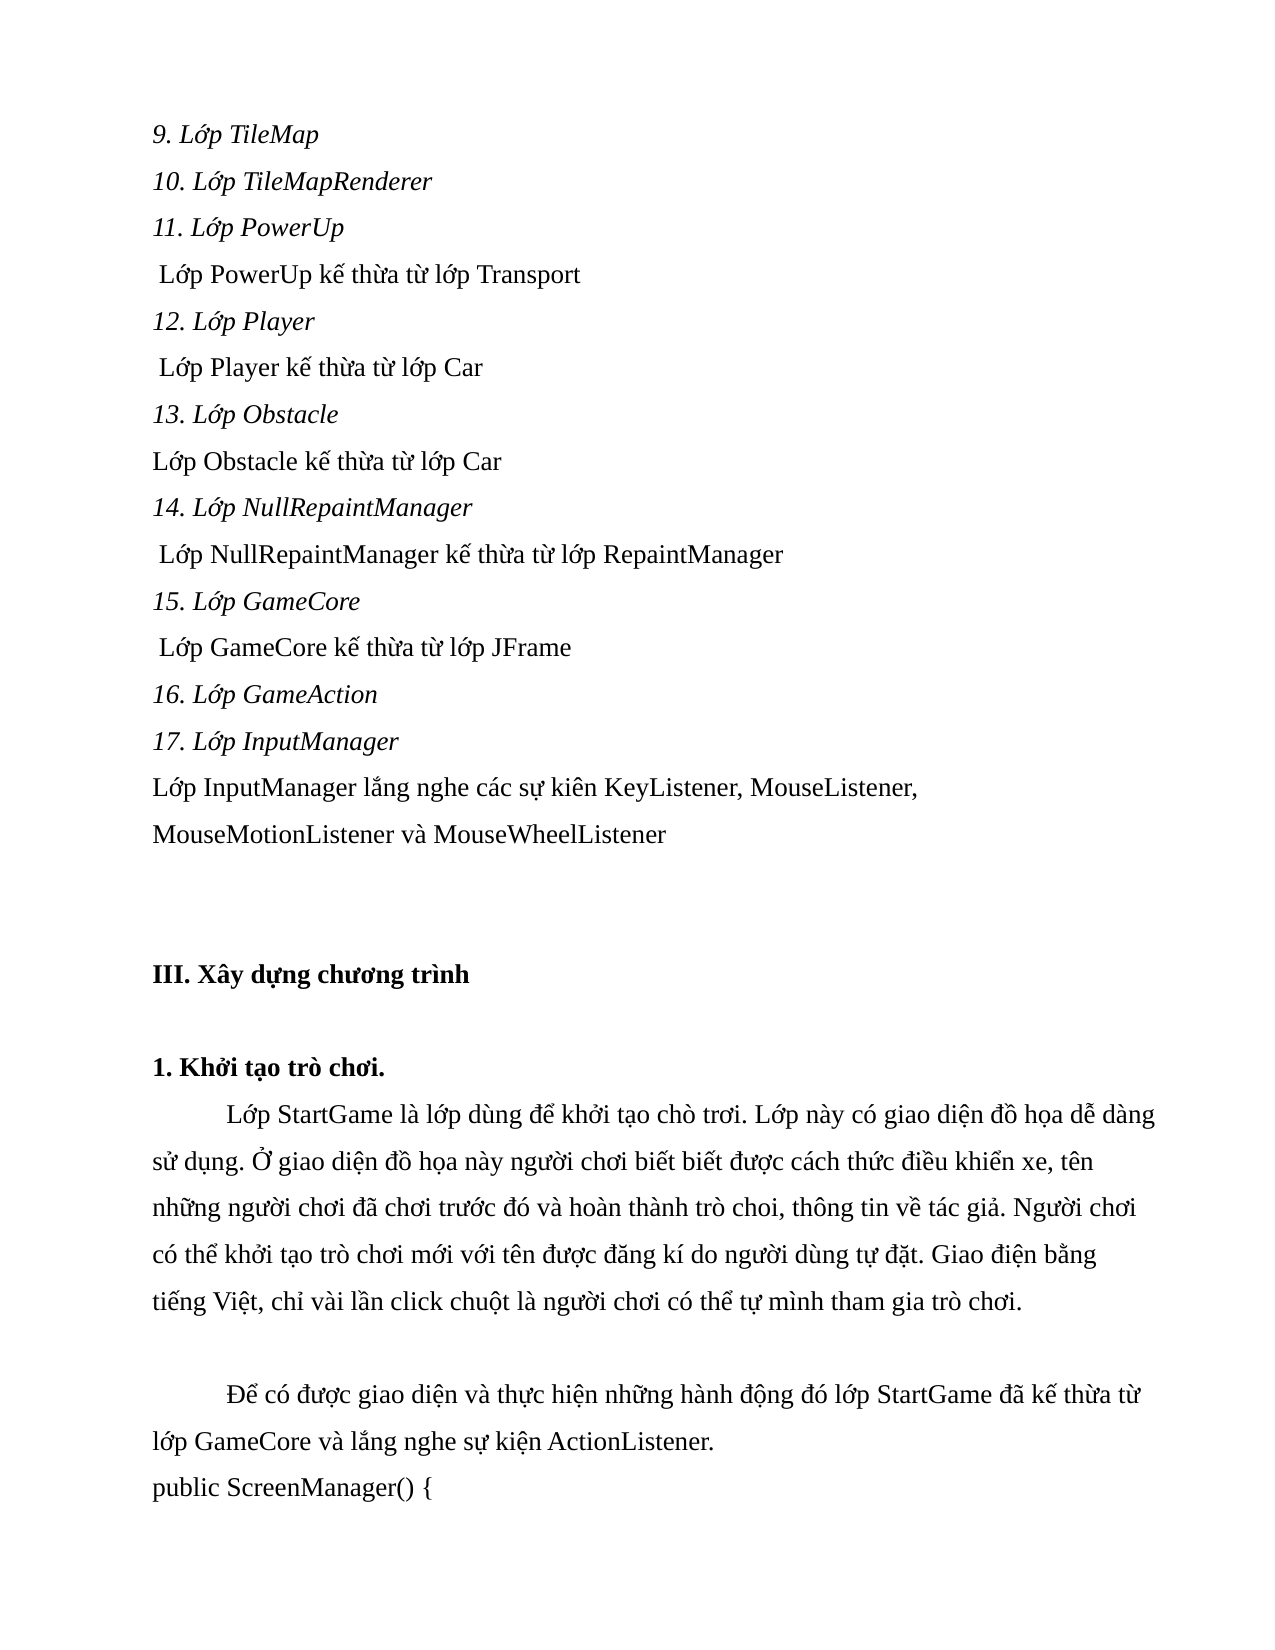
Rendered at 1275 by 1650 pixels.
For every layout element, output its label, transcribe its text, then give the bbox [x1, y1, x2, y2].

text public ScreenManager() { [152, 1471, 1156, 1503]
text 14. Lớp NullRepaintManager [152, 491, 1156, 523]
text Lớp StartGame là lớp dùng để khởi tạo chò trơi. Lớp này có giao diện đồ họa dễ dàng sử dụng. Ở giao diện đồ họa này người chơi biết biết được cách thức điều khiển xe, tên những người chơi đã chơi trước đó và hoàn thành trò choi, thông tin về tác giả. Người chơi có thể khởi tạo trò chơi mới với tên được đăng kí do người dùng tự đặt. Giao điện bằng tiếng Việt, chỉ vài lần click chuột là người chơi có thể tự mình tham gia trò chơi. [152, 1098, 1156, 1316]
text Lớp PowerUp kế thừa từ lớp Transport [152, 258, 1156, 289]
text Lớp Player kế thừa từ lớp Car [152, 351, 1156, 383]
text III. Xây dựng chương trình [152, 958, 1156, 989]
text 1. Khởi tạo trò chơi. [152, 1051, 1156, 1083]
text Để có được giao diện và thực hiện những hành động đó lớp StartGame đã kế thừa từ lớp GameCore và lắng nghe sự kiện ActionListener. [152, 1378, 1156, 1456]
text 10. Lớp TileMapRenderer [152, 165, 1156, 196]
text 17. Lớp InputManager [152, 725, 1156, 756]
text 13. Lớp Obstacle [152, 398, 1156, 429]
text 11. Lớp PowerUp [152, 211, 1156, 243]
text Lớp GameCore kế thừa từ lớp JFrame [152, 631, 1156, 663]
text 16. Lớp GameAction [152, 678, 1156, 709]
text Lớp Obstacle kế thừa từ lớp Car [152, 445, 1156, 476]
text Lớp NullRepaintManager kế thừa từ lớp RepaintManager [152, 538, 1156, 569]
text 15. Lớp GameCore [152, 585, 1156, 616]
text 12. Lớp Player [152, 305, 1156, 336]
text Lớp InputManager lắng nghe các sự kiên KeyListener, MouseListener, [152, 771, 1156, 803]
text 9. Lớp TileMap [152, 118, 1156, 149]
text MouseMotionListener và MouseWheelListener [152, 818, 1156, 849]
